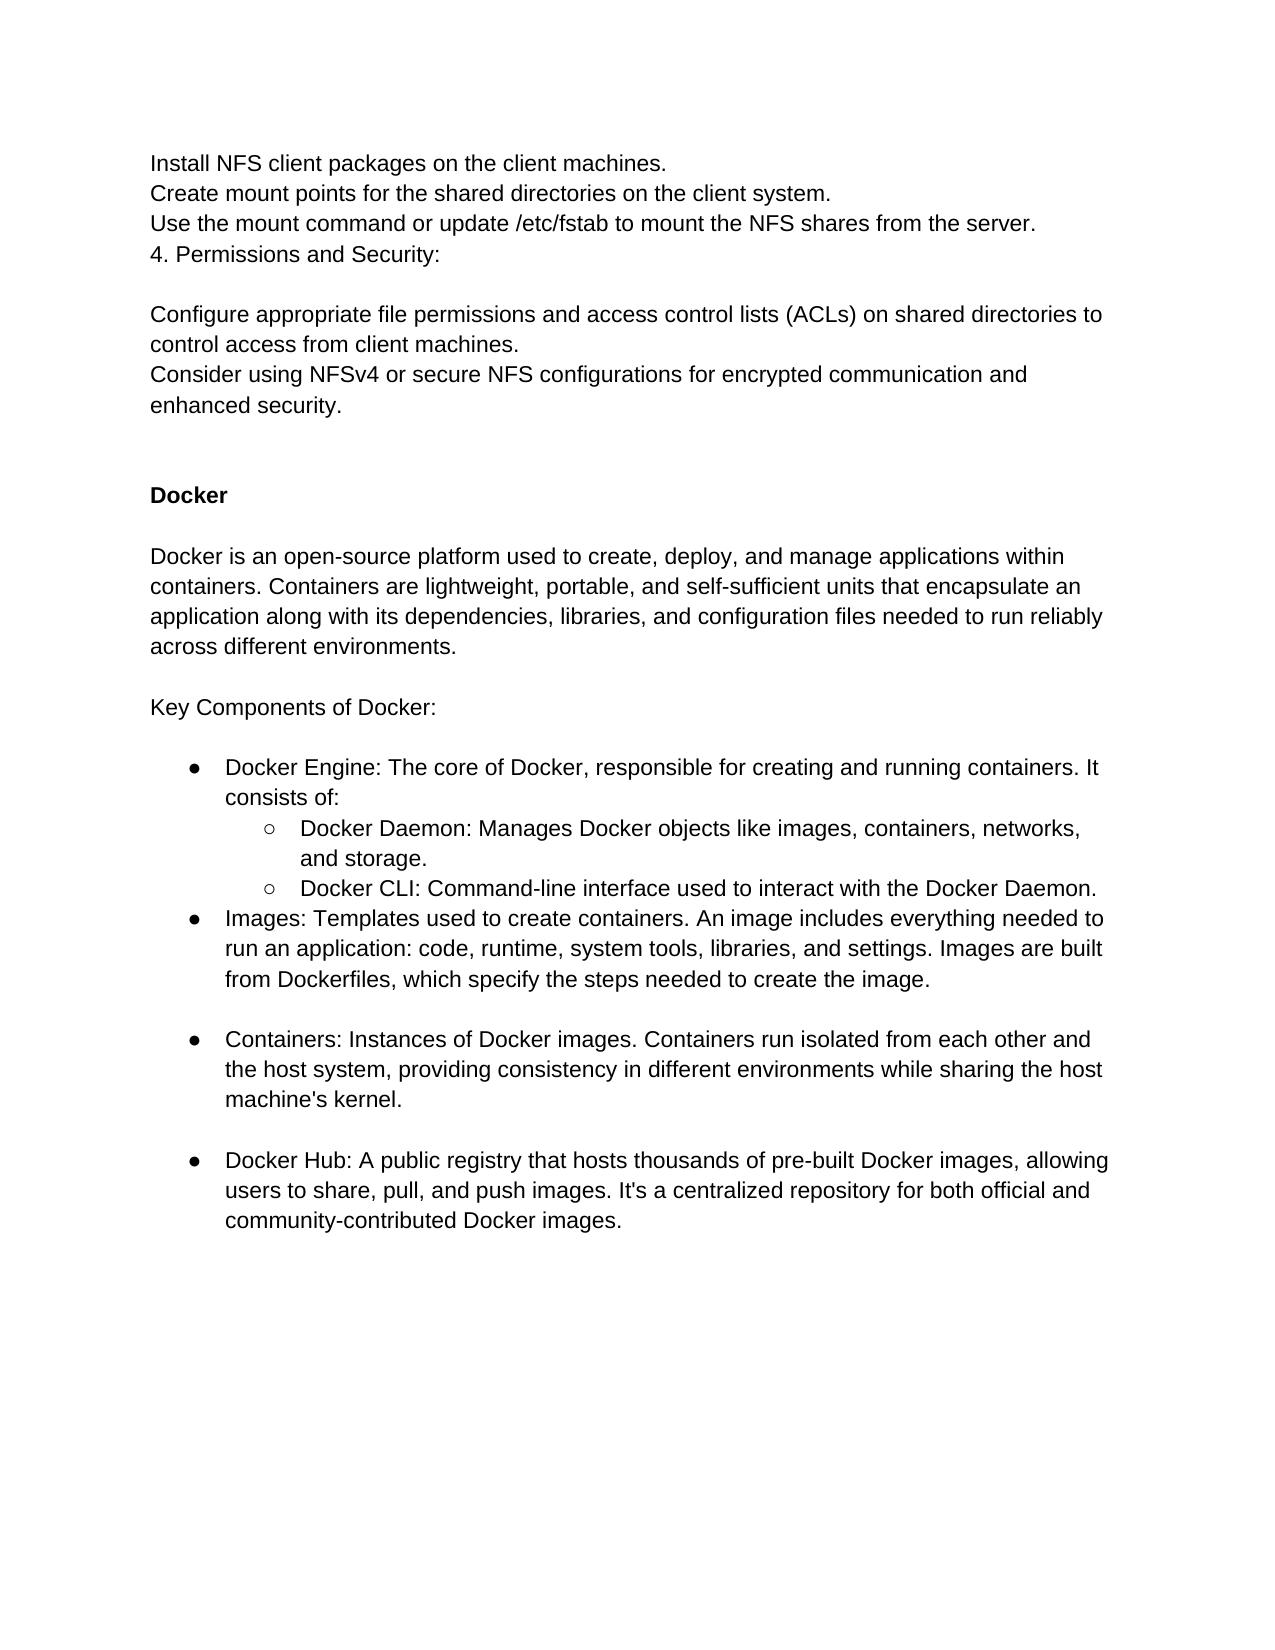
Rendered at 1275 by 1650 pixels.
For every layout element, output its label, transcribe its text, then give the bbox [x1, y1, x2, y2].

list Docker Daemon: Manages Docker objects like images, containers, networks, and storage. [262, 814, 1125, 871]
list Containers: Instances of Docker images. Containers run isolated from each other and the host system, providing consistency in different environments while sharing the host machine's kernel. [187, 1026, 1125, 1113]
text Docker is an open-source platform used to create, deploy, and manage applications within containers. Containers are lightweight, portable, and self-sufficient units that encapsulate an application along with its dependencies, libraries, and configuration files needed to run reliably across different environments. [150, 543, 1125, 660]
list Docker CLI: Command-line interface used to interact with the Docker Daemon. [262, 875, 1125, 901]
text 4. Permissions and Security: [150, 241, 1125, 267]
text Consider using NFSv4 or secure NFS configurations for encrypted communication and enhanced security. [150, 361, 1125, 418]
list Docker Hub: A public registry that hosts thousands of pre-built Docker images, allowing users to share, pull, and push images. It's a centralized repository for both official and community-contributed Docker images. [187, 1147, 1125, 1234]
text Docker [150, 482, 1125, 509]
list Images: Templates used to create containers. An image includes everything needed to run an application: code, runtime, system tools, libraries, and settings. Images are built from Dockerfiles, which specify the steps needed to create the image. [187, 905, 1125, 992]
text Create mount points for the shared directories on the client system. [150, 180, 1125, 207]
text Key Components of Docker: [150, 694, 1125, 720]
list Docker Engine: The core of Docker, responsible for creating and running containers. It consists of: [187, 754, 1125, 811]
text Configure appropriate file permissions and access control lists (ACLs) on shared directories to control access from client machines. [150, 301, 1125, 358]
text Install NFS client packages on the client machines. [150, 150, 1125, 176]
text Use the mount command or update /etc/fstab to mount the NFS shares from the server. [150, 210, 1125, 237]
